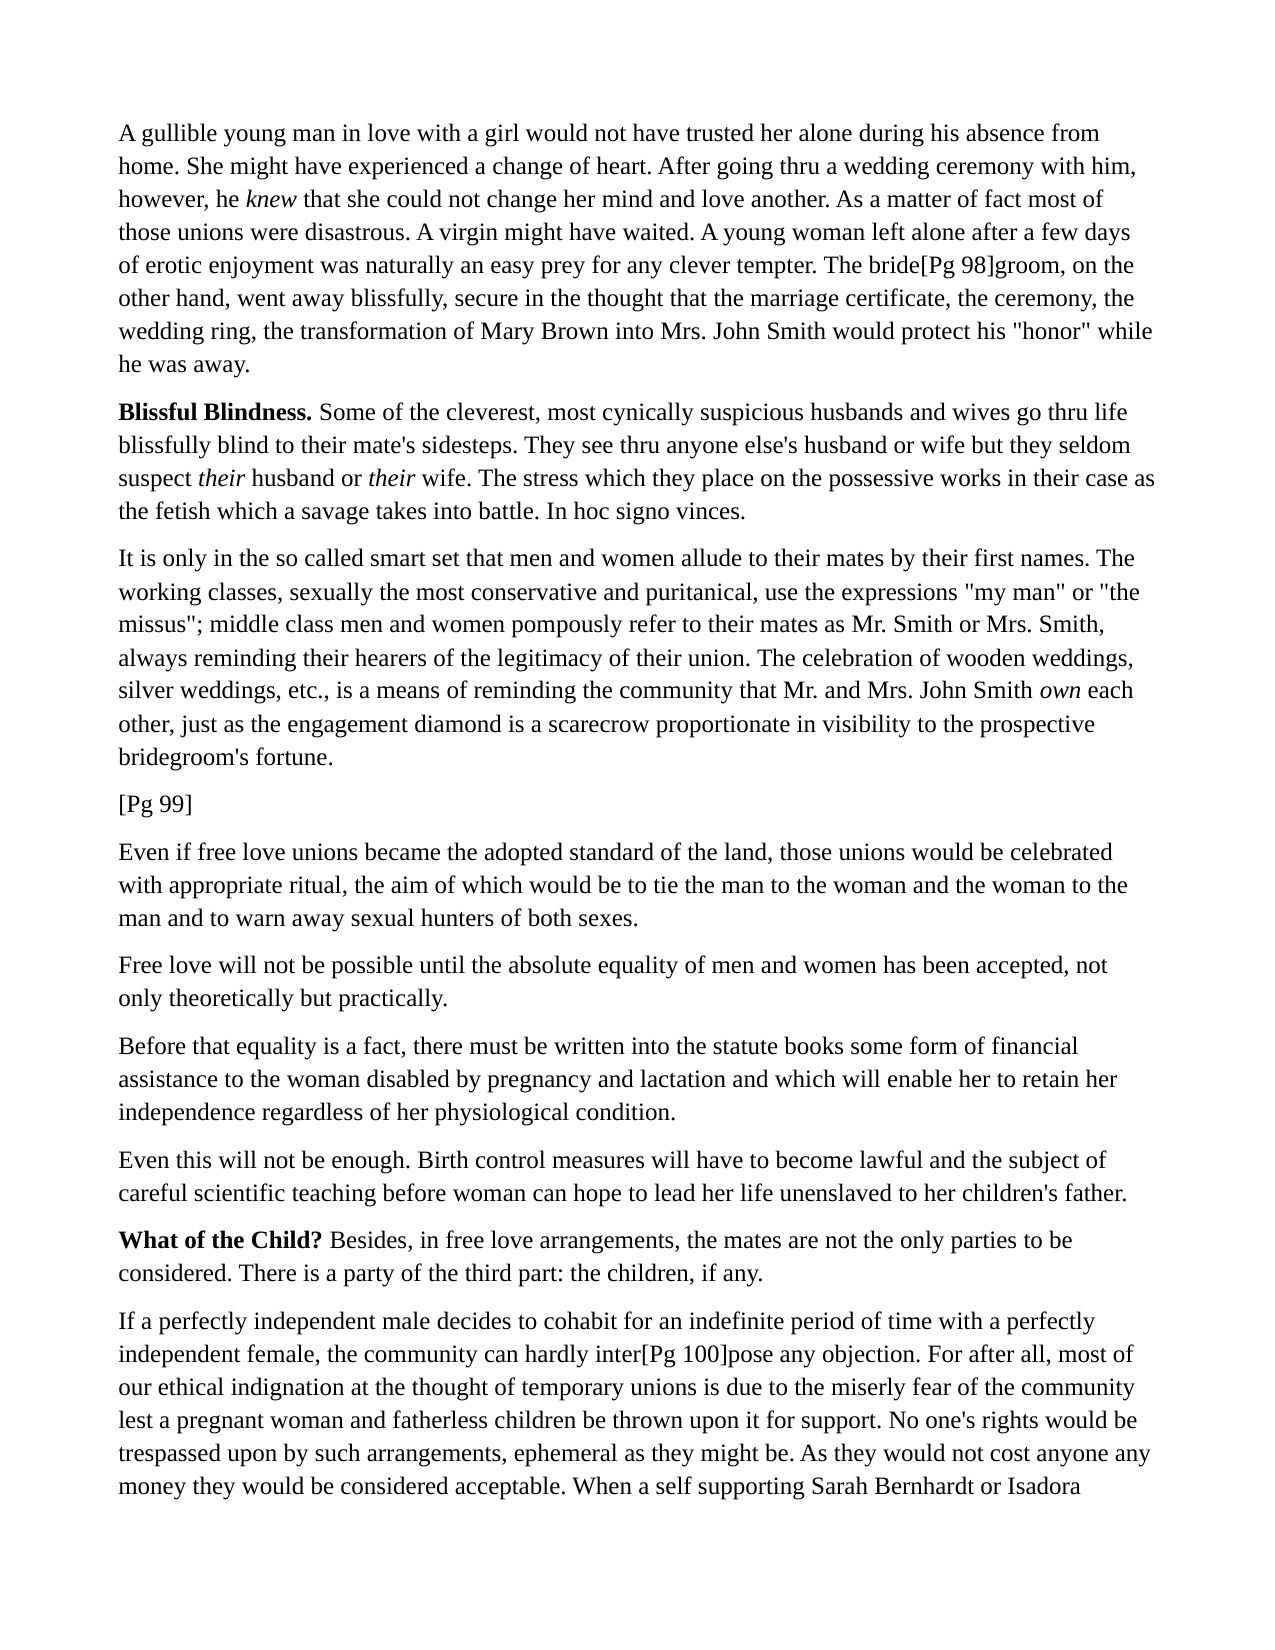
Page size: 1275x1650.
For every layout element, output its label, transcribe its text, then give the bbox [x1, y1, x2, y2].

text Before that equality is a fact, there must be written into the statute books some form of financial assistance to the woman disabled by pregnancy and lactation and which will enable her to retain her independence regardless of her physiological condition. [118, 1031, 1157, 1126]
text Blissful Blindness. Some of the cleverest, most cynically suspicious husbands and wives go thru life blissfully blind to their mate's sidesteps. They see thru anyone else's husband or wife but they seldom suspect their husband or their wife. The stress which they place on the possessive works in their case as the fetish which a savage takes into battle. In hoc signo vinces. [118, 397, 1157, 525]
text A gullible young man in love with a girl would not have trusted her alone during his absence from home. She might have experienced a change of heart. After going thru a wedding ceremony with him, however, he knew that she could not change her mind and love another. As a matter of fact most of those unions were disastrous. A virgin might have waited. A young woman left alone after a few days of erotic enjoyment was naturally an easy prey for any clever tempter. The bride[Pg 98]groom, on the other hand, went away blissfully, secure in the thought that the marriage certificate, the ceremony, the wedding ring, the transformation of Mary Brown into Mrs. John Smith would protect his "honor" while he was away. [118, 118, 1157, 378]
text [Pg 99] [118, 789, 1157, 818]
text Even this will not be enough. Birth control measures will have to become lawful and the subject of careful scientific teaching before woman can hope to lead her life unenslaved to her children's father. [118, 1145, 1157, 1207]
text Even if free love unions became the adopted standard of the land, those unions would be celebrated with appropriate ritual, the aim of which would be to tie the man to the woman and the woman to the man and to warn away sexual hunters of both sexes. [118, 837, 1157, 932]
text Free love will not be possible until the absolute equality of men and women has been accepted, not only theoretically but practically. [118, 951, 1157, 1012]
text What of the Child? Besides, in free love arrangements, the mates are not the only parties to be considered. There is a party of the third part: the children, if any. [118, 1225, 1157, 1287]
text If a perfectly independent male decides to cohabit for an indefinite period of time with a perfectly independent female, the community can hardly inter[Pg 100]pose any objection. For after all, most of our ethical indignation at the thought of temporary unions is due to the miserly fear of the community lest a pregnant woman and fatherless children be thrown upon it for support. No one's rights would be trespassed upon by such arrangements, ephemeral as they might be. As they would not cost anyone any money they would be considered acceptable. When a self supporting Sarah Bernhardt or Isadora [118, 1306, 1157, 1500]
text It is only in the so called smart set that men and women allude to their mates by their first names. The working classes, sexually the most conservative and puritanical, use the expressions "my man" or "the missus"; middle class men and women pompously refer to their mates as Mr. Smith or Mrs. Smith, always reminding their hearers of the legitimacy of their union. The celebration of wooden weddings, silver weddings, etc., is a means of reminding the community that Mr. and Mrs. John Smith own each other, just as the engagement diamond is a scarecrow proportionate in visibility to the prospective bridegroom's fortune. [118, 543, 1157, 770]
